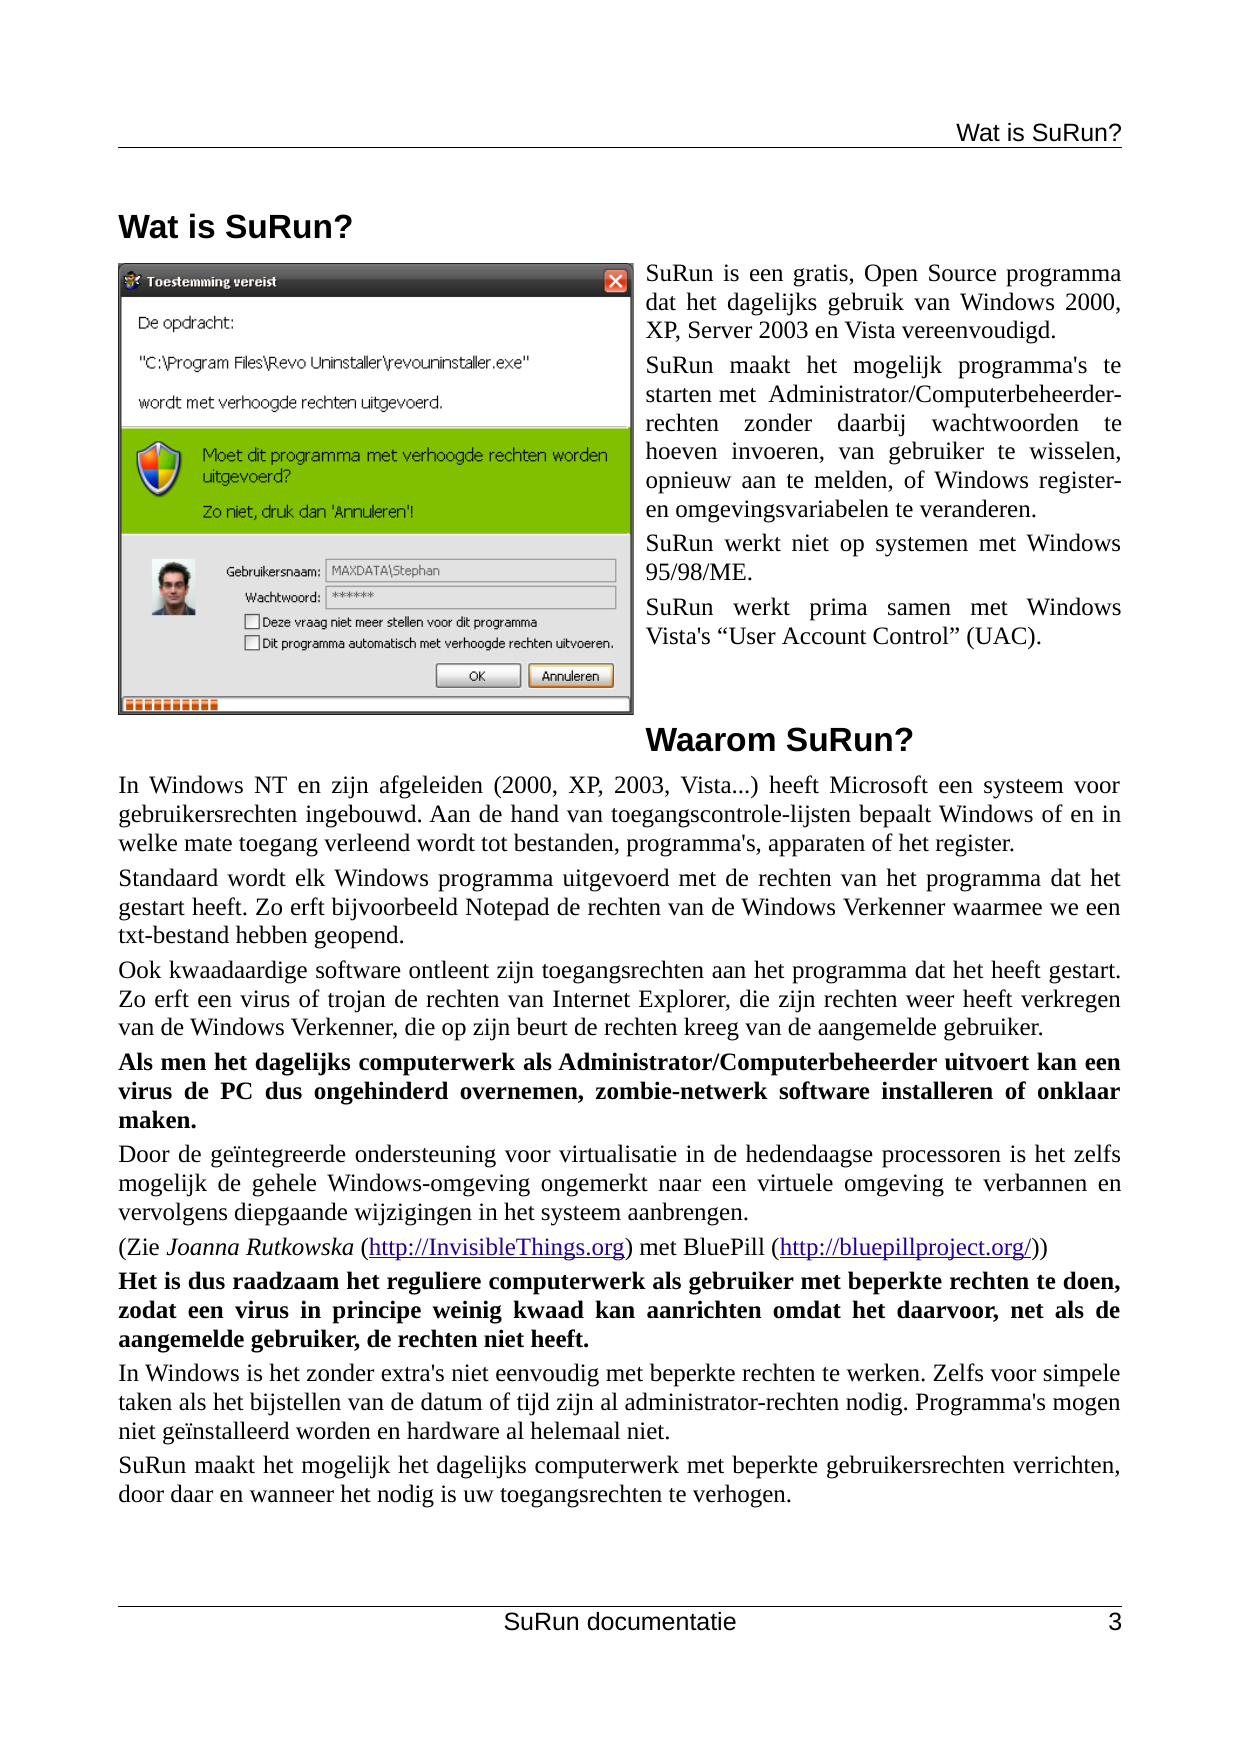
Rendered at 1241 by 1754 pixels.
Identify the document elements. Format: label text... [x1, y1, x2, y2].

text In Windows is het zonder extra's niet eenvoudig met beperkte rechten te werken. Zelfs voor simpele taken als het bijstellen van de datum of tijd zijn al administrator-rechten nodig. Programma's mogen niet geïnstalleerd worden en hardware al helemaal niet. [118, 1358, 1122, 1445]
text Als men het dagelijks computerwerk als Administrator/Computerbeheerder uitvoert kan een virus de PC dus ongehinderd overnemen, zombie-netwerk software installeren of onklaar maken. [118, 1047, 1122, 1133]
text SuRun maakt het mogelijk het dagelijks computerwerk met beperkte gebruikersrechten verrichten, door daar en wanneer het nodig is uw toegangsrechten te verhogen. [118, 1451, 1122, 1508]
text SuRun is een gratis, Open Source programma dat het dagelijks gebruik van Windows 2000, XP, Server 2003 en Vista vereen­voudigd. [118, 258, 1122, 344]
text (Zie Joanna Rutkowska (http://InvisibleThings.org) met BluePill (http://bluepillproject.org/)) [118, 1232, 1122, 1260]
text SuRun werkt prima samen met Windows Vista's “User Account Control” (UAC). [634, 592, 1122, 649]
subtitle Waarom SuRun? [118, 719, 1122, 758]
picture [118, 263, 634, 715]
text In Windows NT en zijn afgeleiden (2000, XP, 2003, Vista...) heeft Microsoft een systeem voor gebruikers­rechten ingebouwd. Aan de hand van toegangscontrole-lijsten bepaalt Windows of en in welke mate toegang verleend wordt tot bestanden, programma's, apparaten of het register. [118, 771, 1122, 857]
text SuRun werkt niet op systemen met Windows 95/98/ME. [634, 528, 1122, 586]
text SuRun maakt het mogelijk programma's te starten met Administrator/Computerbeheerder-rechten zonder daarbij wacht­woorden te hoeven invoeren, van gebruiker te wisselen, opnieuw aan te melden, of Windows register- en omgevings­variabelen te veranderen. [634, 350, 1122, 523]
text Het is dus raadzaam het reguliere computerwerk als gebruiker met beperkte rechten te doen, zodat een virus in principe weinig kwaad kan aanrichten omdat het daarvoor, net als de aangemelde gebruiker, de rechten niet heeft. [118, 1266, 1122, 1352]
subtitle Wat is SuRun? [118, 207, 1122, 246]
text Standaard wordt elk Windows programma uitgevoerd met de rechten van het programma dat het gestart heeft. Zo erft bijvoorbeeld Notepad de rechten van de Windows Verkenner waarmee we een txt-bestand hebben geopend. [118, 863, 1122, 949]
text Ook kwaadaardige software ontleent zijn toegangsrechten aan het programma dat het heeft gestart. Zo erft een virus of trojan de rechten van Internet Explorer, die zijn rechten weer heeft verkregen van de Windows Verkenner, die op zijn beurt de rechten kreeg van de aangemelde gebruiker. [118, 955, 1122, 1041]
text Door de geïntegreerde ondersteuning voor virtualisatie in de hedendaagse processoren is het zelfs mogelijk de gehele Windows-omgeving ongemerkt naar een virtuele omgeving te verbannen en vervolgens diepgaande wijzigingen in het systeem aanbrengen. [118, 1139, 1122, 1226]
